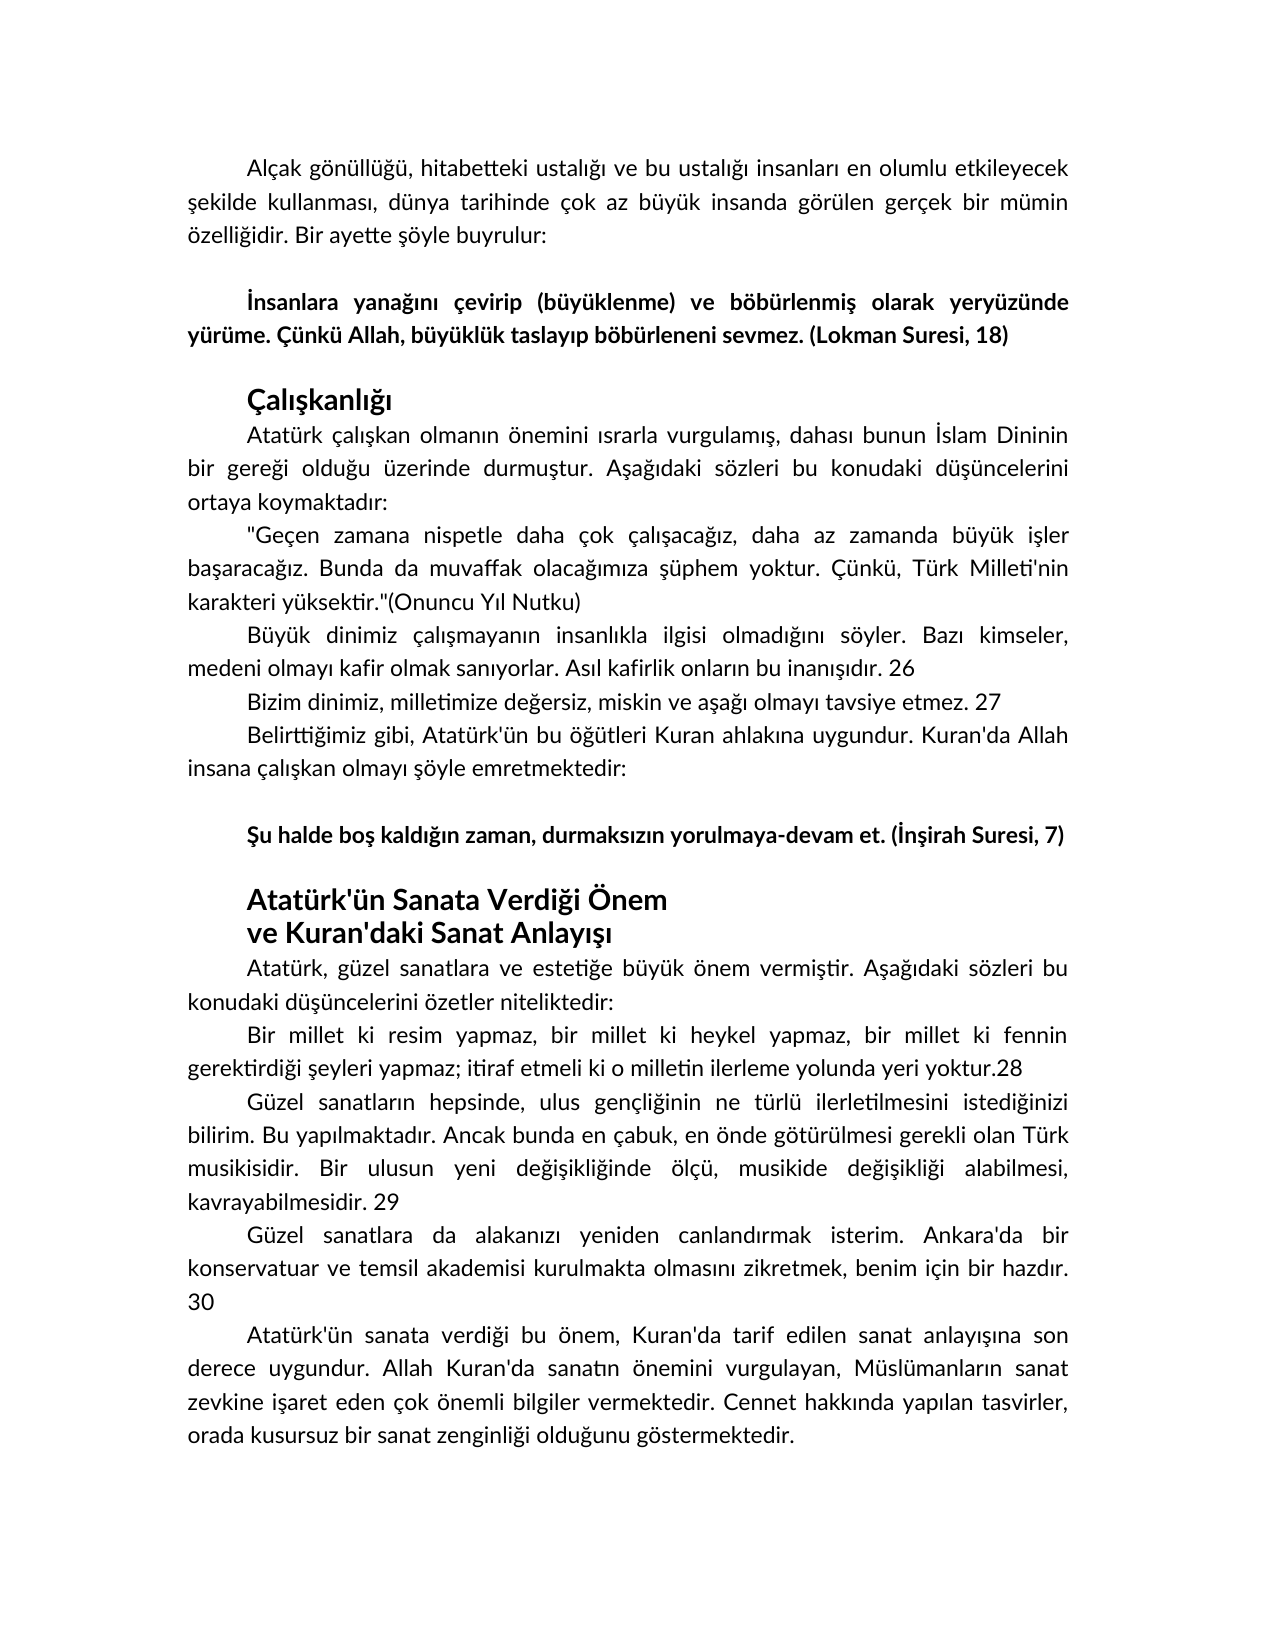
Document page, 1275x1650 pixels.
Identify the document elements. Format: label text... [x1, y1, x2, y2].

text Bir millet ki resim yapmaz, bir millet ki heykel yapmaz, bir millet ki fennin gerektirdiği şeyleri yapmaz; itiraf etmeli ki o milletin ilerleme yolunda yeri yoktur.28 [187, 1017, 1070, 1083]
text Büyük dinimiz çalışmayanın insanlıkla ilgisi olmadığını söyler. Bazı kimseler, medeni olmayı kafir olmak sanıyorlar. Asıl kafirlik onların bu inanışıdır. 26 [187, 617, 1070, 683]
text Şu halde boş kaldığın zaman, durmaksızın yorulmaya-devam et. (İnşirah Suresi, 7) [187, 817, 1070, 850]
text Güzel sanatların hepsinde, ulus gençliğinin ne türlü ilerletilmesini istediğinizi bilirim. Bu yapılmaktadır. Ancak bunda en çabuk, en önde götürülmesi gerekli olan Türk musikisidir. Bir ulusun yeni değişikliğinde ölçü, musikide değişikliği alabilmesi, kavrayabilmesidir. 29 [187, 1083, 1070, 1217]
text İnsanlara yanağını çevirip (büyüklenme) ve böbürlenmiş olarak yeryüzünde yürüme. Çünkü Allah, büyüklük taslayıp böbürleneni sevmez. (Lokman Suresi, 18) [187, 283, 1070, 350]
text Atatürk çalışkan olmanın önemini ısrarla vurgulamış, dahası bunun İslam Dininin bir gereği olduğu üzerinde durmuştur. Aşağıdaki sözleri bu konudaki düşüncelerini ortaya koymaktadır: [187, 417, 1070, 517]
text Atatürk'ün sanata verdiği bu önem, Kuran'da tarif edilen sanat anlayışına son derece uygundur. Allah Kuran'da sanatın önemini vurgulayan, Müslümanların sanat zevkine işaret eden çok önemli bilgiler vermektedir. Cennet hakkında yapılan tasvirler, orada kusursuz bir sanat zenginliği olduğunu göstermektedir. [187, 1317, 1070, 1450]
text Belirttiğimiz gibi, Atatürk'ün bu öğütleri Kuran ahlakına uygundur. Kuran'da Allah insana çalışkan olmayı şöyle emretmektedir: [187, 717, 1070, 783]
text Atatürk, güzel sanatlara ve estetiğe büyük önem vermiştir. Aşağıdaki sözleri bu konudaki düşüncelerini özetler niteliktedir: [187, 950, 1070, 1017]
text "Geçen zamana nispetle daha çok çalışacağız, daha az zamanda büyük işler başaracağız. Bunda da muvaffak olacağımıza şüphem yoktur. Çünkü, Türk Milleti'nin karakteri yüksektir."(Onuncu Yıl Nutku) [187, 517, 1070, 617]
text Alçak gönüllüğü, hitabetteki ustalığı ve bu ustalığı insanları en olumlu etkileyecek şekilde kullanması, dünya tarihinde çok az büyük insanda görülen gerçek bir mümin özelliğidir. Bir ayette şöyle buyrulur: [187, 150, 1070, 250]
text ve Kuran'daki Sanat Anlayışı [187, 917, 1070, 950]
text Atatürk'ün Sanata Verdiği Önem [187, 883, 1070, 917]
text Bizim dinimiz, milletimize değersiz, miskin ve aşağı olmayı tavsiye etmez. 27 [187, 683, 1070, 717]
text Çalışkanlığı [187, 383, 1070, 417]
text Güzel sanatlara da alakanızı yeniden canlandırmak isterim. Ankara'da bir konservatuar ve temsil akademisi kurulmakta olmasını zikretmek, benim için bir hazdır. 30 [187, 1217, 1070, 1317]
